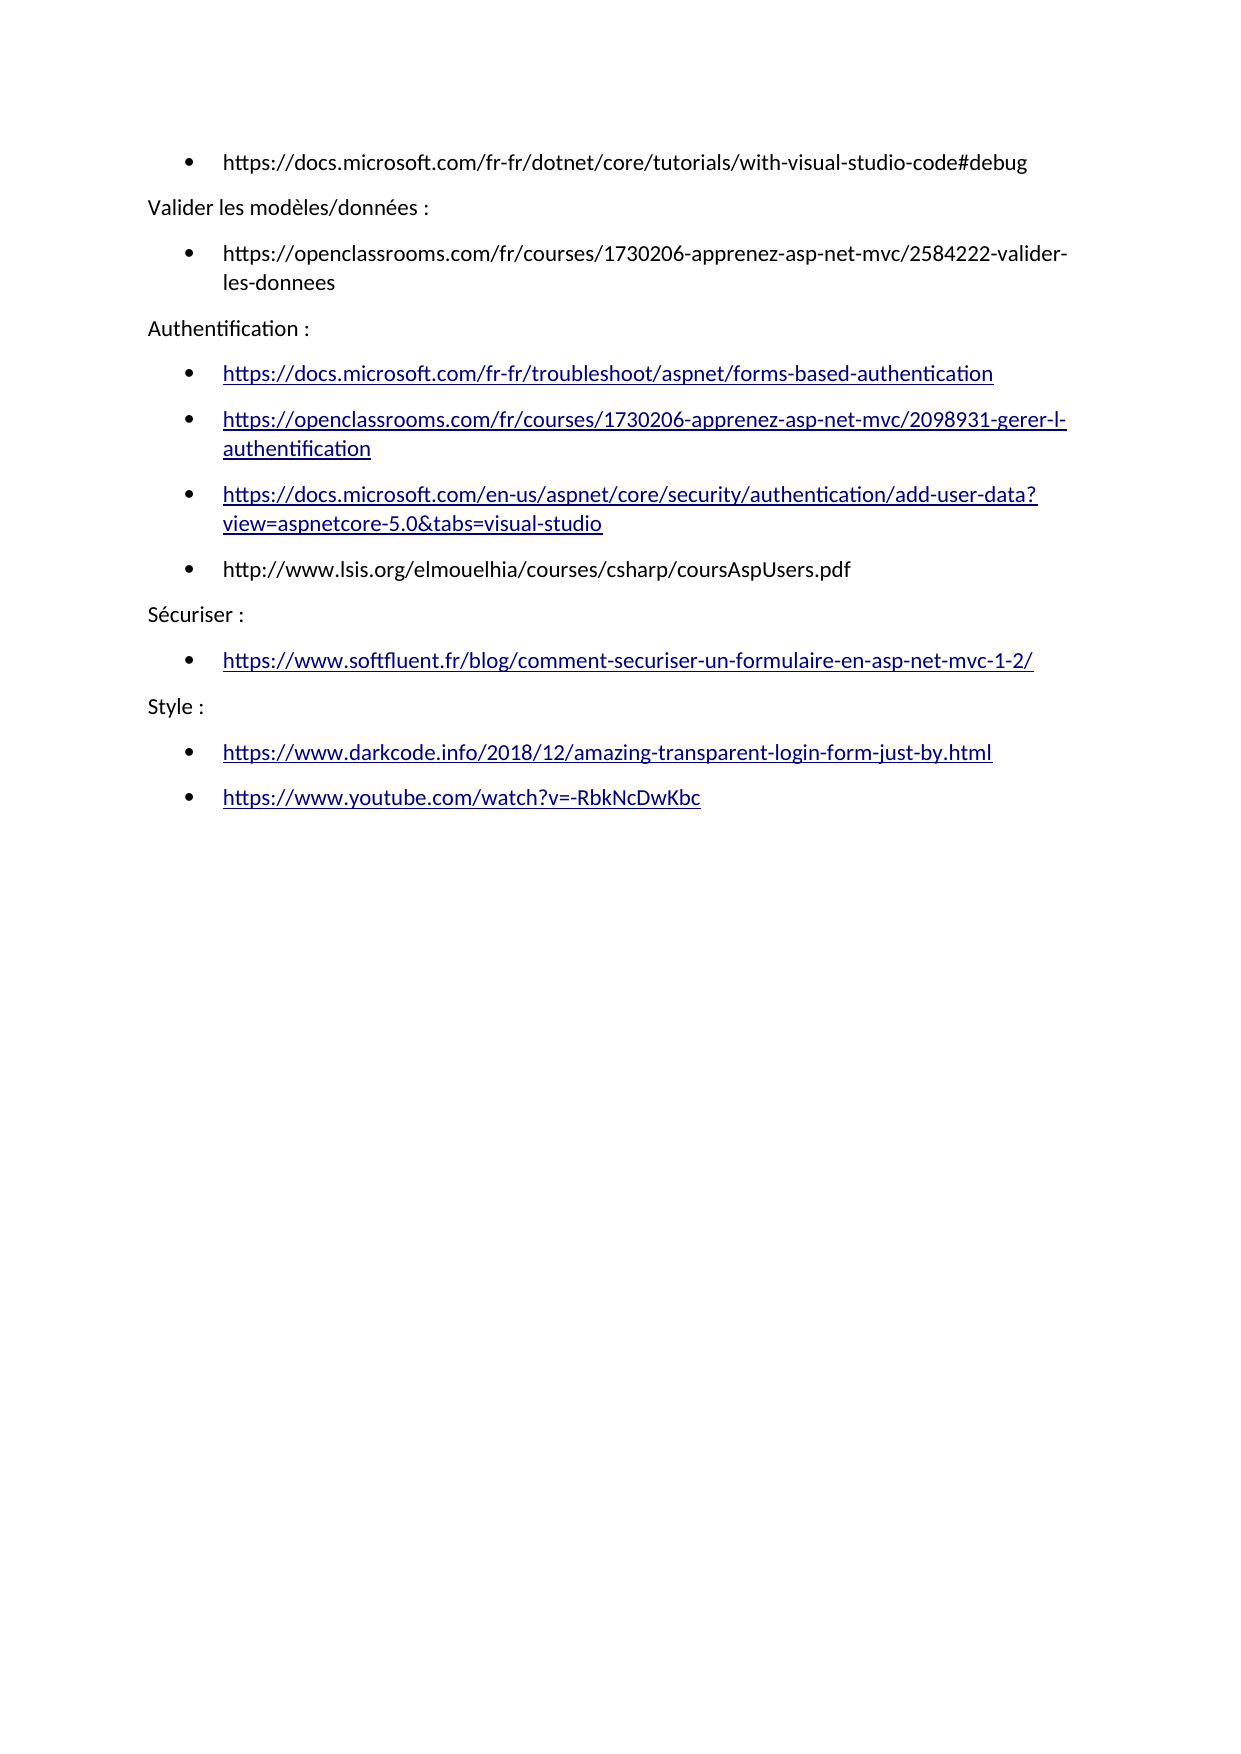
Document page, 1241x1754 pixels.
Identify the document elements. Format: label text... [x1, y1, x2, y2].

text Authentification : [148, 314, 1093, 342]
list https://www.youtube.com/watch?v=-RbkNcDwKbc [185, 783, 1093, 812]
text Sécuriser : [148, 601, 1093, 629]
list https://docs.microsoft.com/fr-fr/troubleshoot/aspnet/forms-based-authentication [185, 359, 1093, 388]
list https://www.darkcode.info/2018/12/amazing-transparent-login-form-just-by.html [185, 738, 1093, 766]
list https://openclassrooms.com/fr/courses/1730206-apprenez-asp-net-mvc/2098931-gerer-l-authentification [185, 405, 1093, 462]
list https://openclassrooms.com/fr/courses/1730206-apprenez-asp-net-mvc/2584222-valider-les-donnees [185, 239, 1093, 296]
list https://docs.microsoft.com/fr-fr/dotnet/core/tutorials/with-visual-studio-code#debug [185, 148, 1093, 176]
text Valider les modèles/données : [148, 193, 1093, 221]
text Style : [148, 692, 1093, 720]
list https://docs.microsoft.com/en-us/aspnet/core/security/authentication/add-user-data?view=aspnetcore-5.0&tabs=visual-studio [185, 480, 1093, 537]
list http://www.lsis.org/elmouelhia/courses/csharp/coursAspUsers.pdf [185, 555, 1093, 583]
list https://www.softfluent.fr/blog/comment-securiser-un-formulaire-en-asp-net-mvc-1-2/ [185, 646, 1093, 674]
